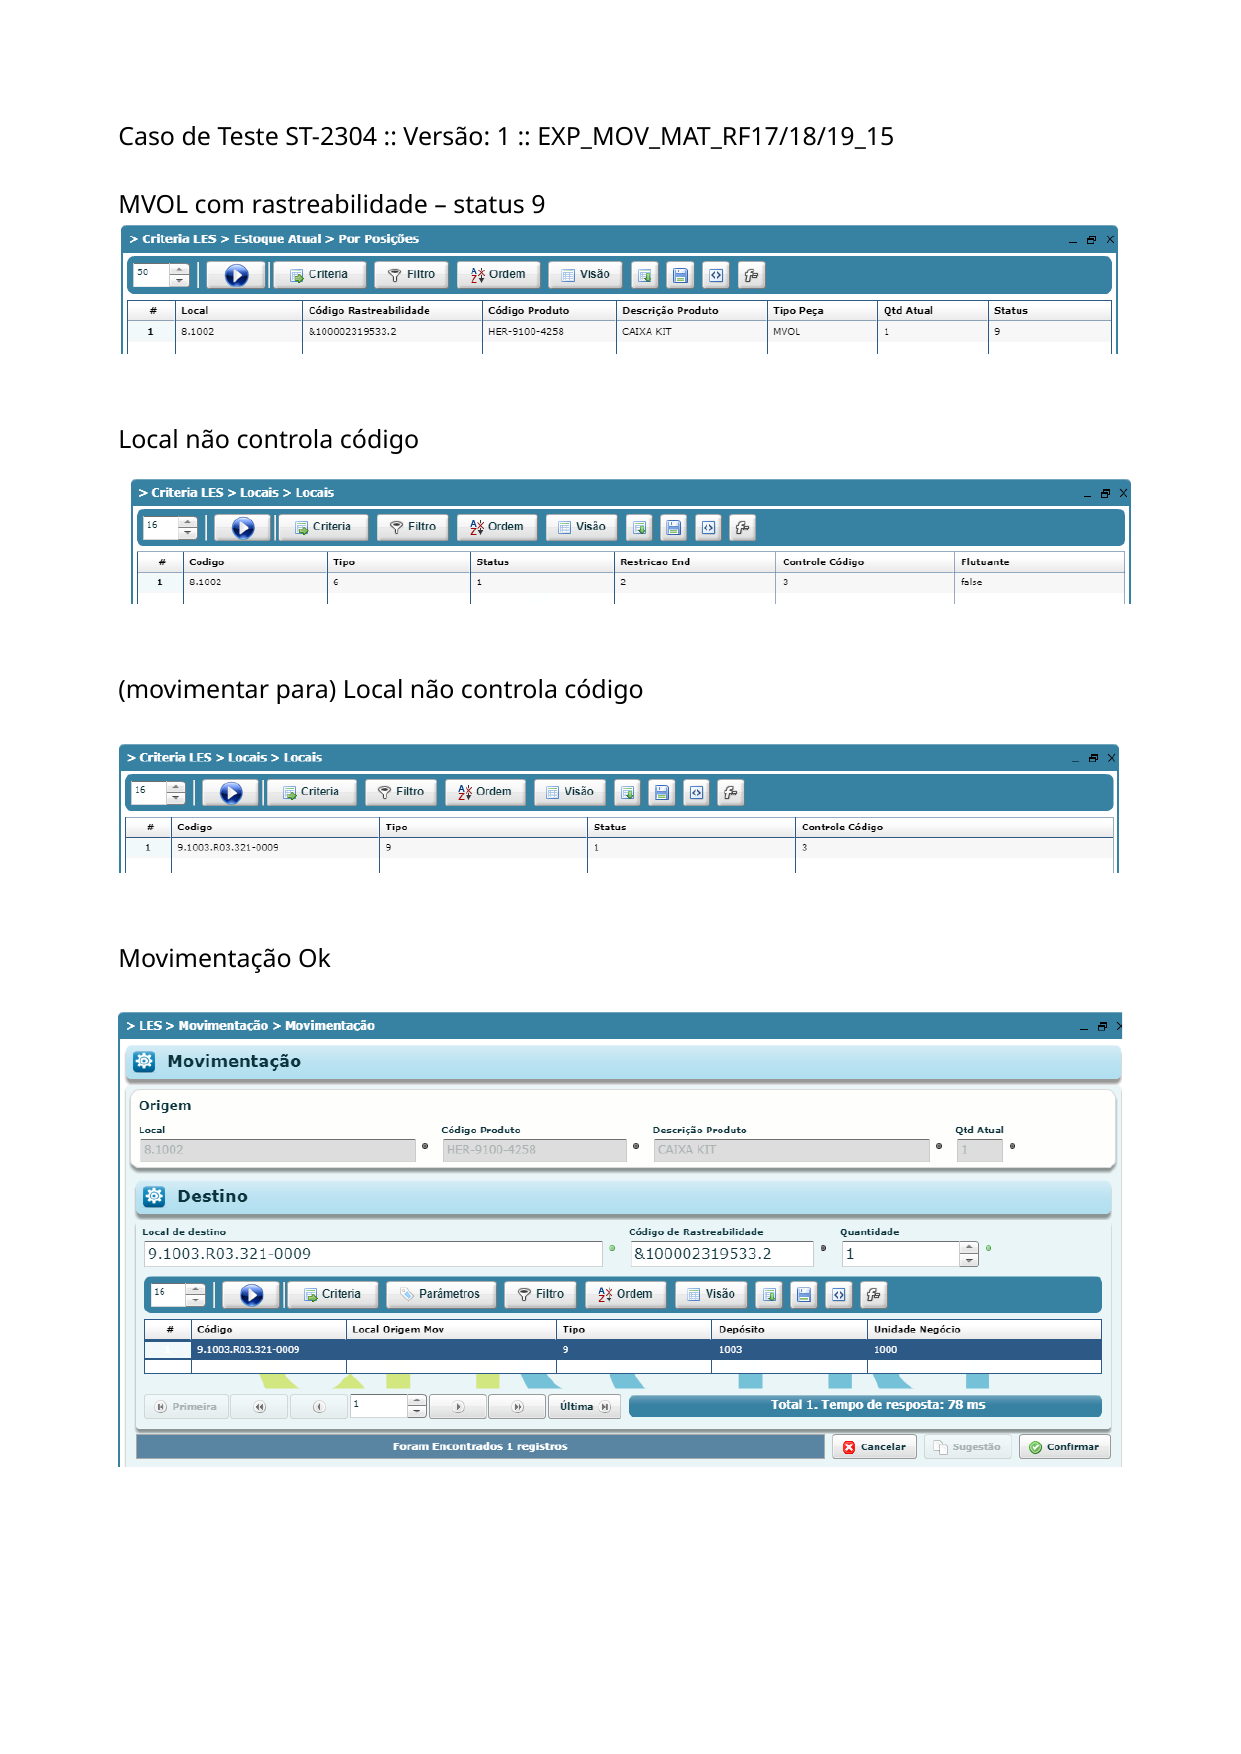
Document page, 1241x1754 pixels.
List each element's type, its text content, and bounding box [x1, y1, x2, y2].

text Caso de Teste ST-2304 :: Versão: 1 :: EXP_MOV_MAT_RF17/18/19_15 [118, 118, 1122, 152]
picture [118, 220, 1123, 354]
picture [118, 1008, 1123, 1467]
text (movimentar para) Local não controla código [118, 672, 1122, 706]
text Local não controla código [118, 421, 1122, 455]
picture [129, 477, 1134, 604]
text MVOL com rastreabilidade – status 9 [118, 186, 1122, 220]
picture [118, 739, 1123, 873]
text Movimentação Ok [118, 940, 1122, 974]
